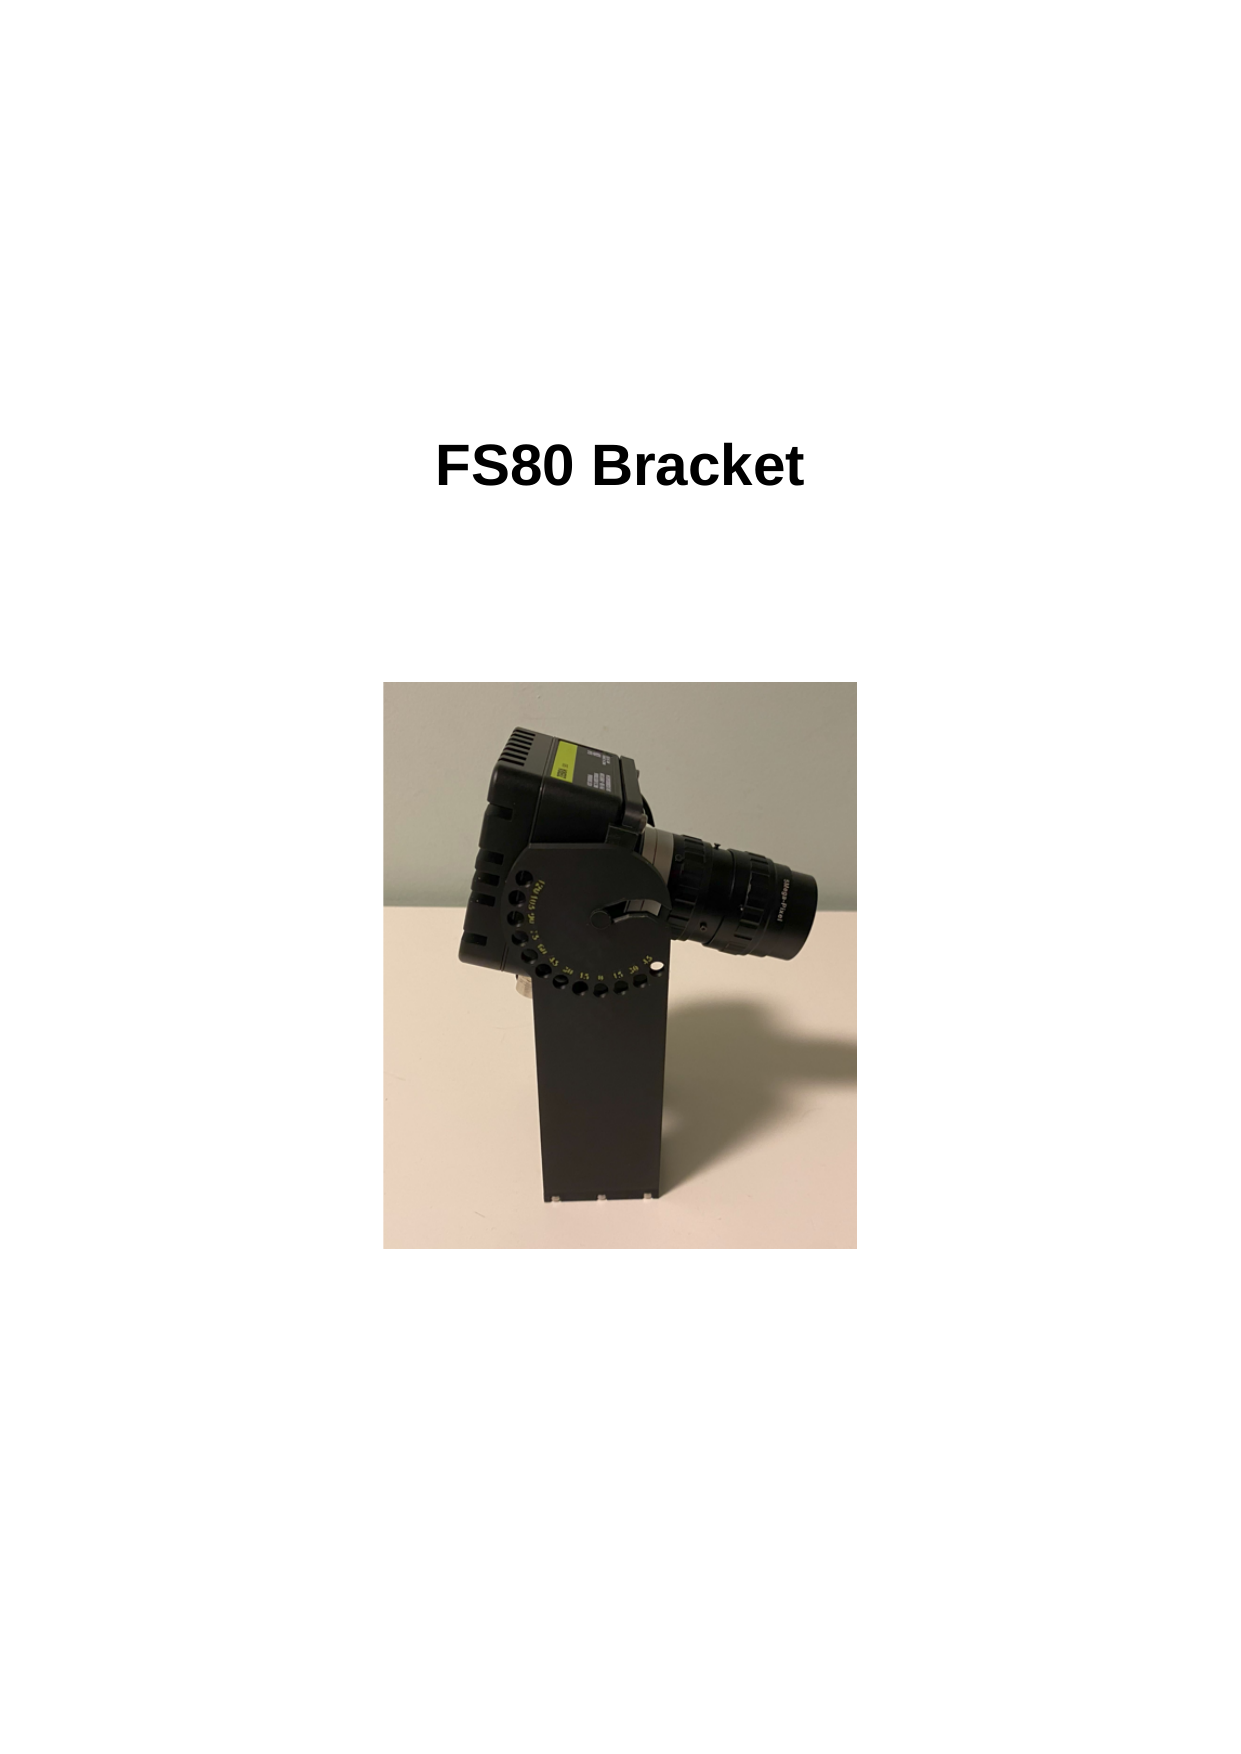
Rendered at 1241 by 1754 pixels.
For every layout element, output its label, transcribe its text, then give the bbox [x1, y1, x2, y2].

picture [383, 682, 857, 1249]
title FS80 Bracket [118, 431, 1122, 498]
